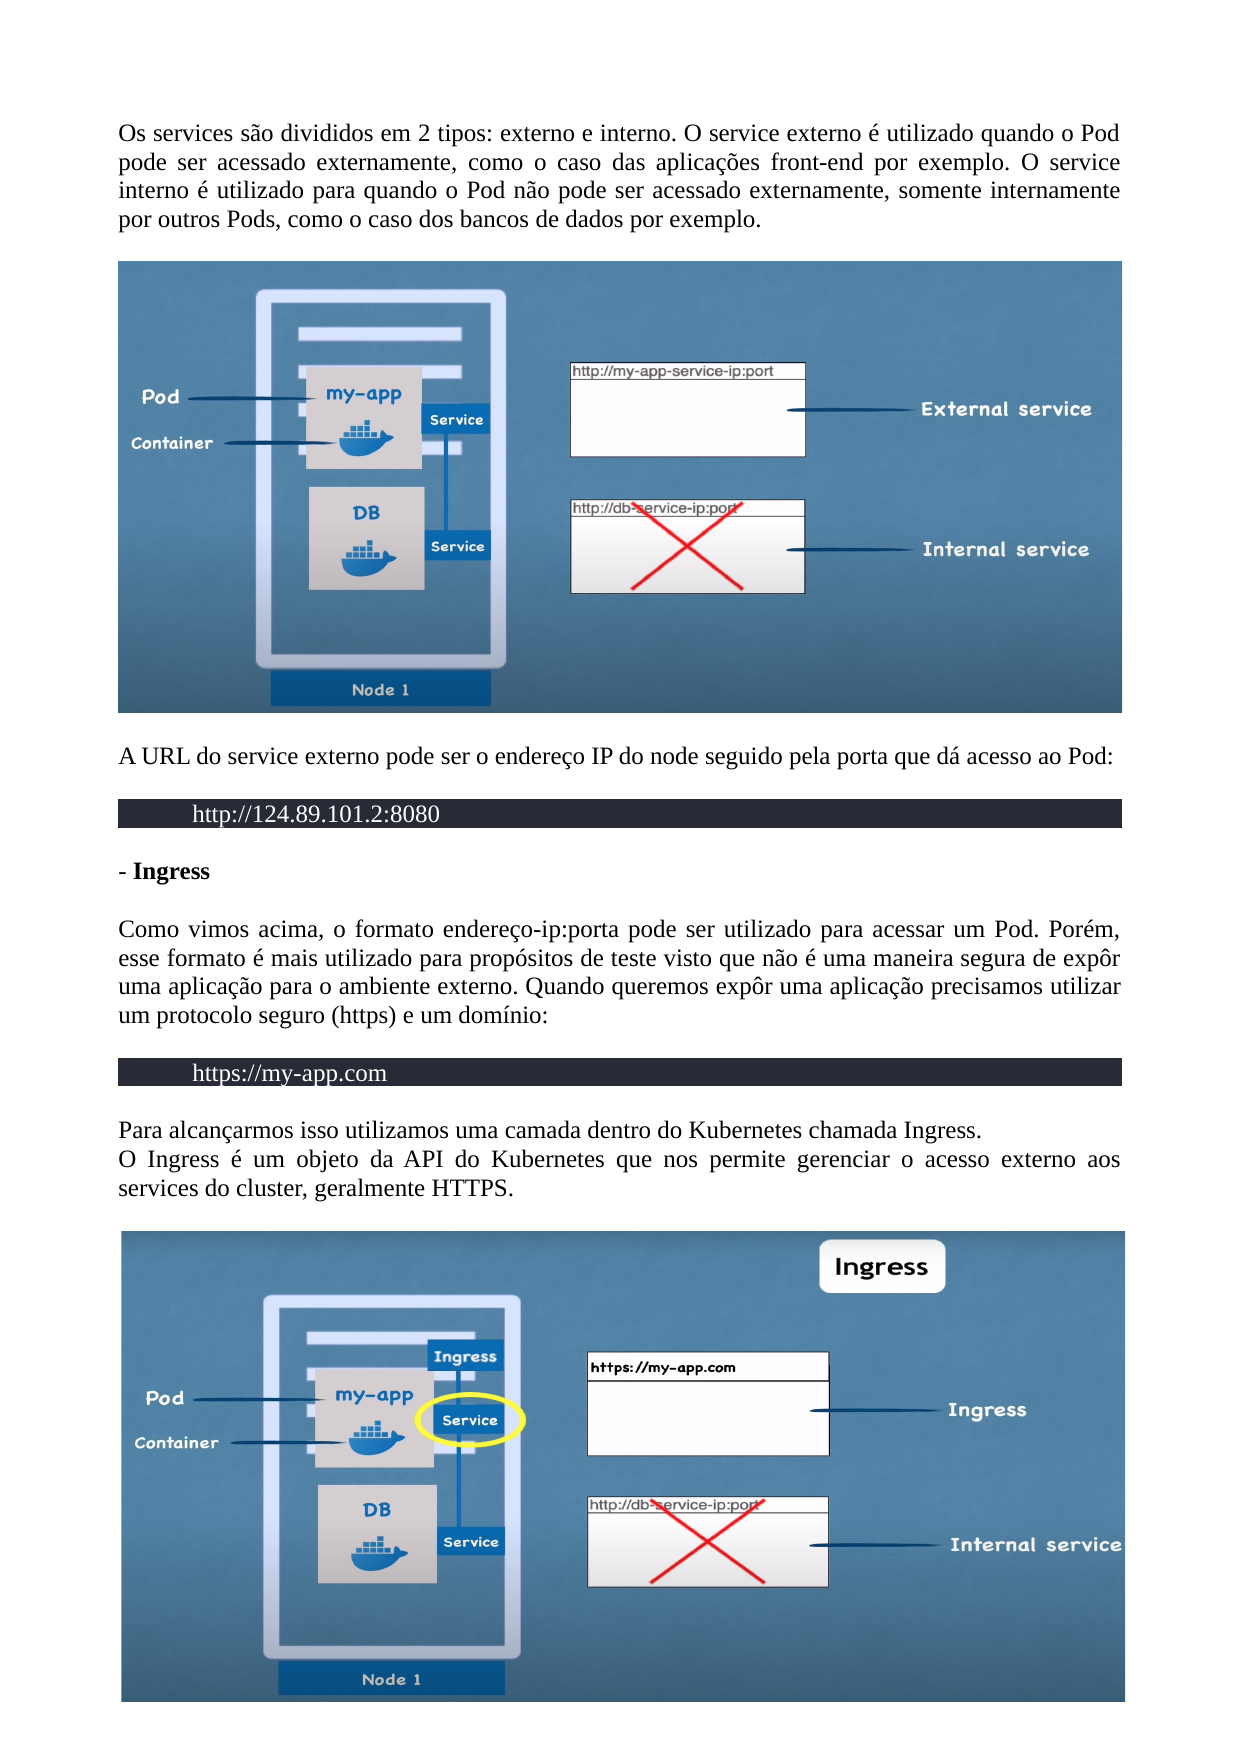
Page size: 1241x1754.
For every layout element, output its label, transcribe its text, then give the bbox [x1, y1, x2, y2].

text O Ingress é um objeto da API do Kubernetes que nos permite gerenciar o acesso externo aos services do cluster, geralmente HTTPS. [118, 1144, 1122, 1201]
text Como vimos acima, o formato endereço-ip:porta pode ser utilizado para acessar um Pod. Porém, esse formato é mais utilizado para propósitos de teste visto que não é uma maneira segura de expôr uma aplicação para o ambiente externo. Quando queremos expôr uma aplicação precisamos utilizar um protocolo seguro (https) e um domínio: [118, 914, 1122, 1029]
text http://124.89.101.2:8080 [118, 799, 1122, 828]
picture [121, 1231, 1126, 1702]
picture [118, 261, 1123, 713]
text - Ingress [118, 856, 1122, 885]
text https://my-app.com [118, 1058, 1122, 1086]
text Os services são divididos em 2 tipos: externo e interno. O service externo é utilizado quando o Pod pode ser acessado externamente, como o caso das aplicações front-end por exemplo. O service interno é utilizado para quando o Pod não pode ser acessado externamente, somente internamente por outros Pods, como o caso dos bancos de dados por exemplo. [118, 118, 1122, 233]
text A URL do service externo pode ser o endereço IP do node seguido pela porta que dá acesso ao Pod: [118, 741, 1122, 770]
text Para alcançarmos isso utilizamos uma camada dentro do Kubernetes chamada Ingress. [118, 1115, 1122, 1144]
